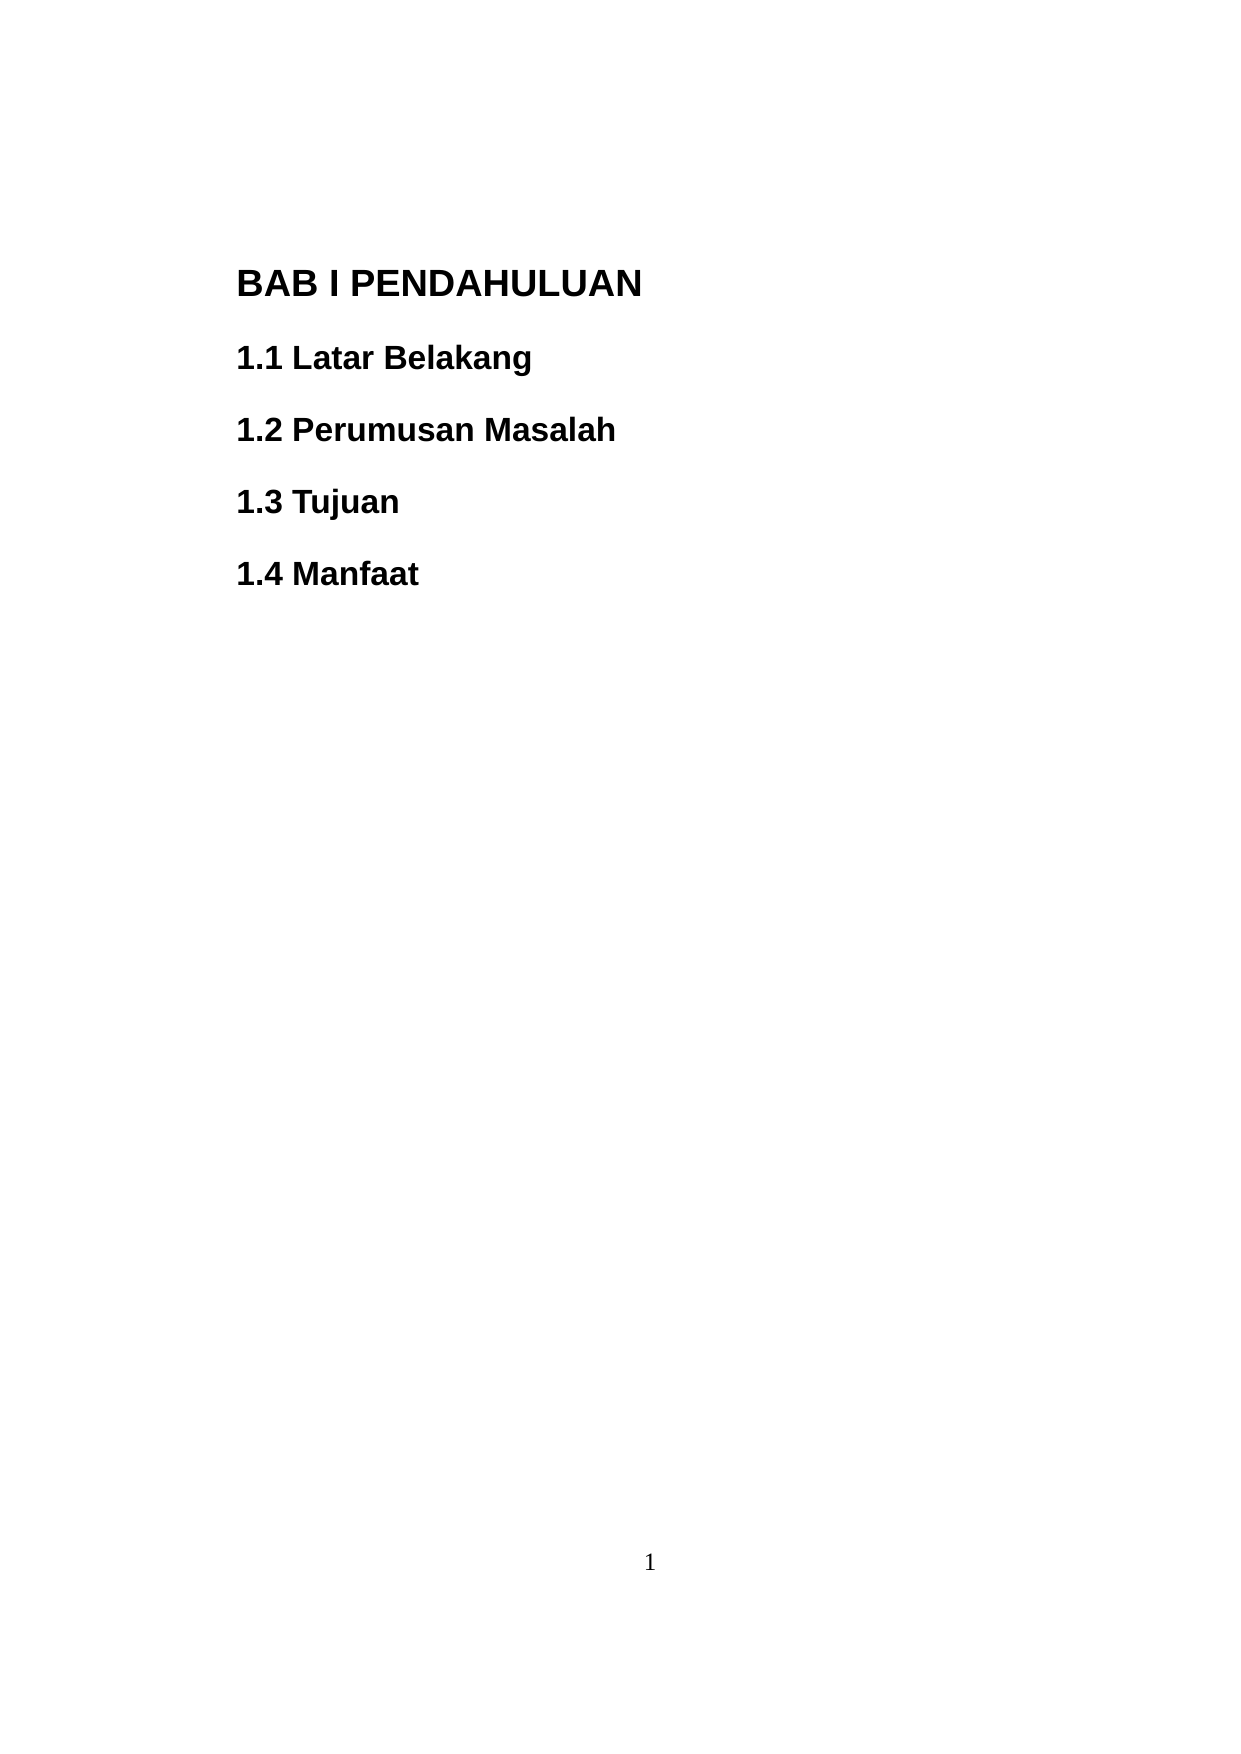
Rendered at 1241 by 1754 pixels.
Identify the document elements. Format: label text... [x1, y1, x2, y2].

subtitle 1.2 Perumusan Masalah [236, 410, 1063, 449]
subtitle 1.1 Latar Belakang [236, 338, 1063, 377]
subtitle 1.3 Tujuan [236, 482, 1063, 521]
subtitle 1.4 Manfaat [236, 554, 1063, 593]
subtitle BAB I PENDAHULUAN [236, 261, 1063, 305]
